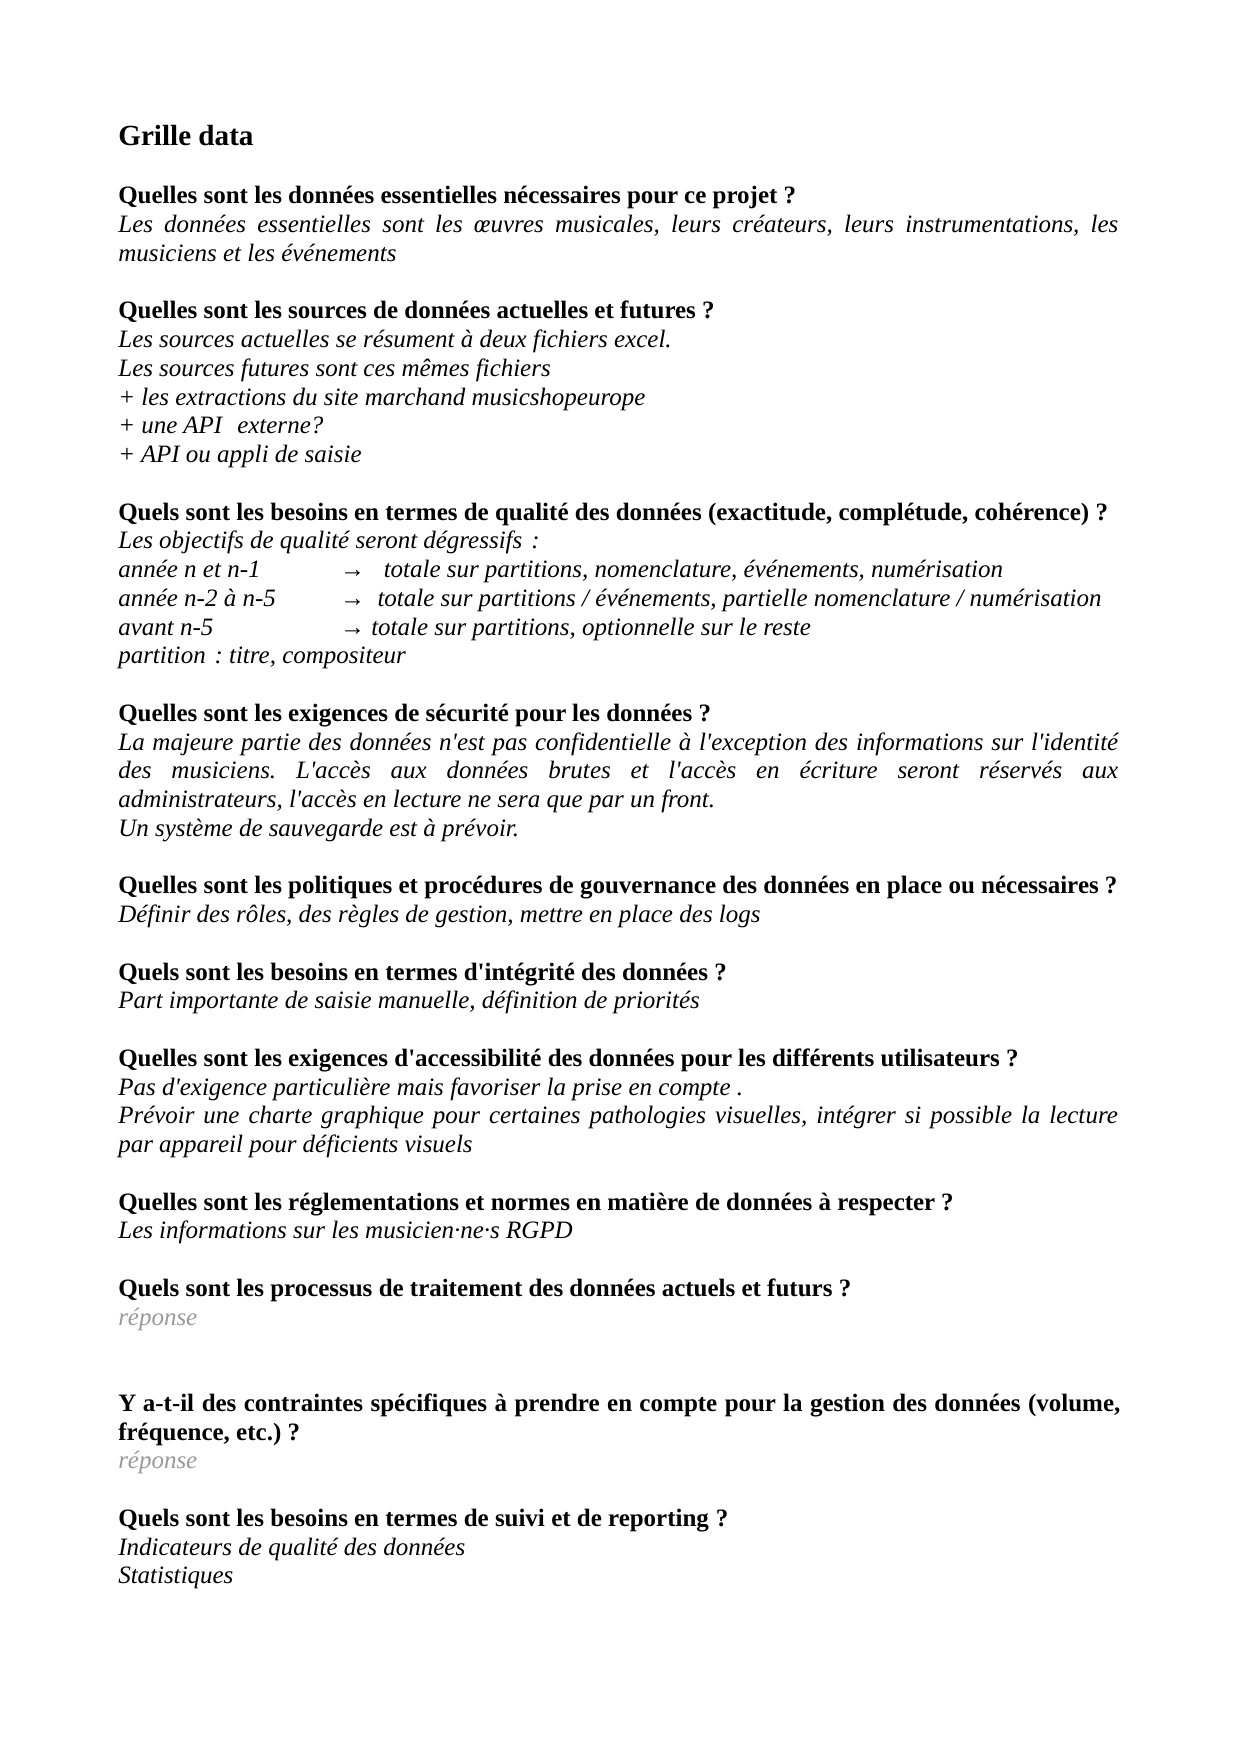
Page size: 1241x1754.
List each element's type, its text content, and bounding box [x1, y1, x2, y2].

text réponse [118, 1302, 1122, 1330]
text Les informations sur les musicien·ne·s RGPD [118, 1215, 1122, 1244]
text année n-2 à n-5 → totale sur partitions / événements, partielle nomenclature / numérisation [118, 583, 1122, 612]
text Les sources futures sont ces mêmes fichiers [118, 353, 1122, 382]
text réponse [118, 1445, 1122, 1474]
text Un système de sauvegarde est à prévoir. [118, 813, 1122, 842]
text Statistiques [118, 1560, 1122, 1589]
text Les données essentielles sont les œuvres musicales, leurs créateurs, leurs instrumentations, les musiciens et les événements [118, 209, 1122, 267]
text Grille data [118, 118, 1122, 152]
text La majeure partie des données n'est pas confidentielle à l'exception des informations sur l'identité des musiciens. L'accès aux données brutes et l'accès en écriture seront réservés aux administrateurs, l'accès en lecture ne sera que par un front. [118, 727, 1122, 813]
text Pas d'exigence particulière mais favoriser la prise en compte . [118, 1072, 1122, 1100]
text + une API externe? [118, 410, 1122, 439]
text avant n-5 → totale sur partitions, optionnelle sur le reste [118, 612, 1122, 640]
text Les sources actuelles se résument à deux fichiers excel. [118, 324, 1122, 353]
text Quels sont les besoins en termes de suivi et de reporting ? [118, 1503, 1122, 1532]
text Quelles sont les sources de données actuelles et futures ? [118, 295, 1122, 324]
text Quels sont les besoins en termes d'intégrité des données ? [118, 957, 1122, 985]
text année n et n-1 → totale sur partitions, nomenclature, événements, numérisation [118, 554, 1122, 583]
text Quelles sont les exigences d'accessibilité des données pour les différents utilisateurs ? [118, 1043, 1122, 1072]
text Quelles sont les données essentielles nécessaires pour ce projet ? [118, 180, 1122, 209]
text Quels sont les besoins en termes de qualité des données (exactitude, complétude, cohérence) ? [118, 497, 1122, 525]
text Quels sont les processus de traitement des données actuels et futurs ? [118, 1273, 1122, 1302]
text partition : titre, compositeur [118, 640, 1122, 669]
text Prévoir une charte graphique pour certaines pathologies visuelles, intégrer si possible la lecture par appareil pour déficients visuels [118, 1100, 1122, 1158]
text Indicateurs de qualité des données [118, 1532, 1122, 1560]
text Définir des rôles, des règles de gestion, mettre en place des logs [118, 899, 1122, 928]
text Quelles sont les exigences de sécurité pour les données ? [118, 698, 1122, 727]
text Quelles sont les politiques et procédures de gouvernance des données en place ou nécessaires ? [118, 870, 1122, 899]
text Les objectifs de qualité seront dégressifs : [118, 525, 1122, 554]
text Quelles sont les réglementations et normes en matière de données à respecter ? [118, 1187, 1122, 1215]
text Part importante de saisie manuelle, définition de priorités [118, 985, 1122, 1014]
text Y a-t-il des contraintes spécifiques à prendre en compte pour la gestion des données (volume, fréquence, etc.) ? [118, 1388, 1122, 1445]
text + les extractions du site marchand musicshopeurope [118, 382, 1122, 410]
text + API ou appli de saisie [118, 439, 1122, 468]
